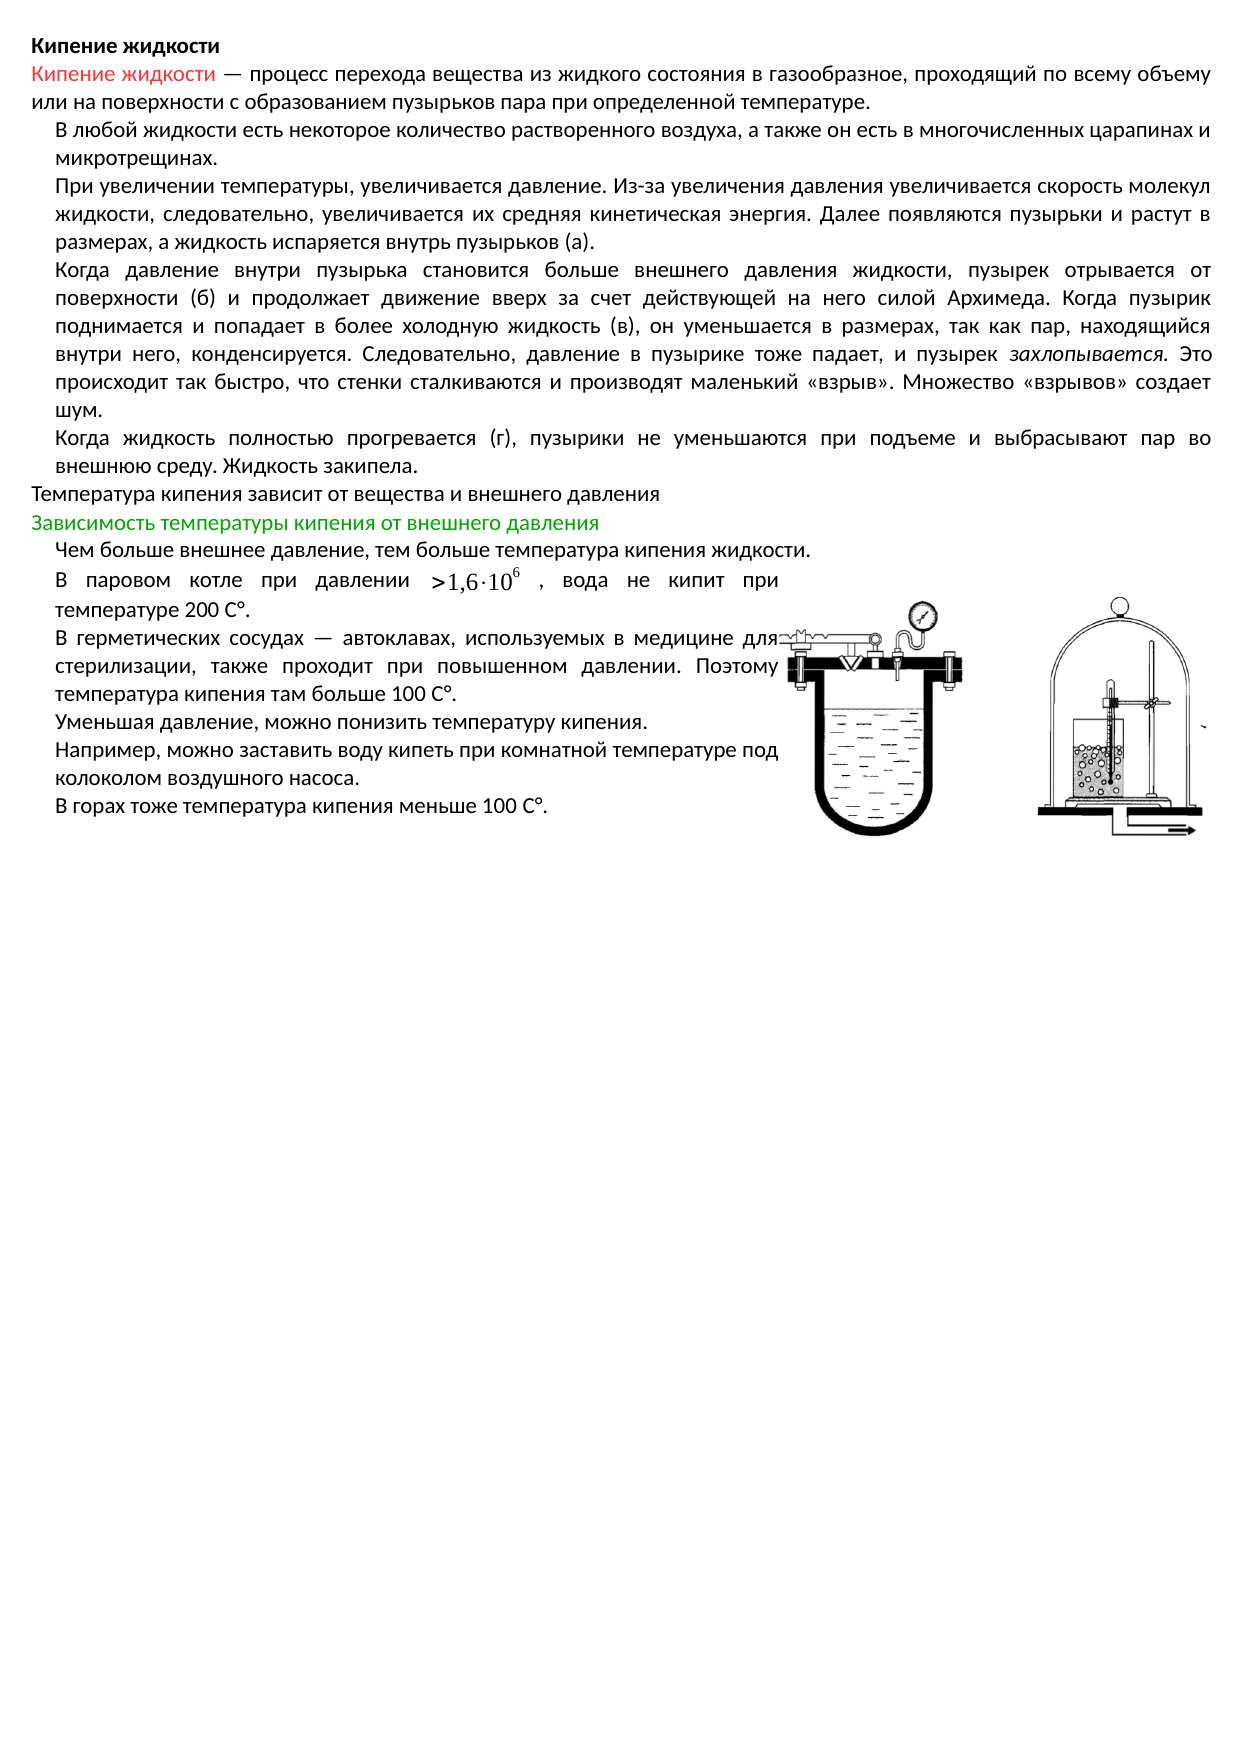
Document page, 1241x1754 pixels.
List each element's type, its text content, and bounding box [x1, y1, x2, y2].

text Например, можно заставить воду кипеть при комнатной температуре под колоколом воздушного насоса. [55, 735, 779, 791]
text Уменьшая давление, можно понизить температуру кипения. [55, 707, 779, 735]
text Кипение жидкости — процесс перехода вещества из жидкого состояния в газообразное, проходящий по всему объему или на поверхности с образованием пузырьков пара при определенной температуре. [31, 59, 1212, 115]
text При увеличении температуры, увеличивается давление. Из-за увеличения давления увеличивается скорость молекул жидкости, следовательно, увеличивается их средняя кинетическая энергия. Далее появляются пузырьки и растут в размерах, а жидкость испаряется внутрь пузырьков (а). [55, 171, 1212, 255]
text В герметических сосудах — автоклавах, используемых в медицине для стерилизации, также проходит при повышенном давлении. Поэтому температура кипения там больше 100 С°. [55, 623, 779, 707]
text Температура кипения зависит от вещества и внешнего давления [31, 479, 1212, 508]
text Зависимость температуры кипения от внешнего давления [31, 508, 1212, 536]
picture [779, 582, 1207, 845]
text В горах тоже температура кипения меньше 100 С°. [55, 791, 779, 819]
text Чем больше внешнее давление, тем больше температура кипения жидкости. [55, 536, 1212, 564]
text В любой жидкости есть некоторое количество растворенного воздуха, а также он есть в многочисленных царапинах и микротрещинах. [55, 115, 1212, 171]
text Кипение жидкости [31, 31, 1212, 59]
text Когда жидкость полностью прогревается (г), пузырики не уменьшаются при подъеме и выбрасывают пар во внешнюю среду. Жидкость закипела. [55, 423, 1212, 479]
text Когда давление внутри пузырька становится больше внешнего давления жидкости, пузырек отрывается от поверхности (б) и продолжает движение вверх за счет действующей на него силой Архимеда. Когда пузырик поднимается и попадает в более холодную жидкость (в), он уменьшается в размерах, так как пар, находящийся внутри него, конденсируется. Следовательно, давление в пузырике тоже падает, и пузырек захлопывается. Это происходит так быстро, что стенки сталкиваются и производят маленький «взрыв». Множество «взрывов» создает шум. [55, 255, 1212, 423]
text В паровом котле при давлении, вода не кипит при температуре 200 С°. [55, 564, 1212, 623]
